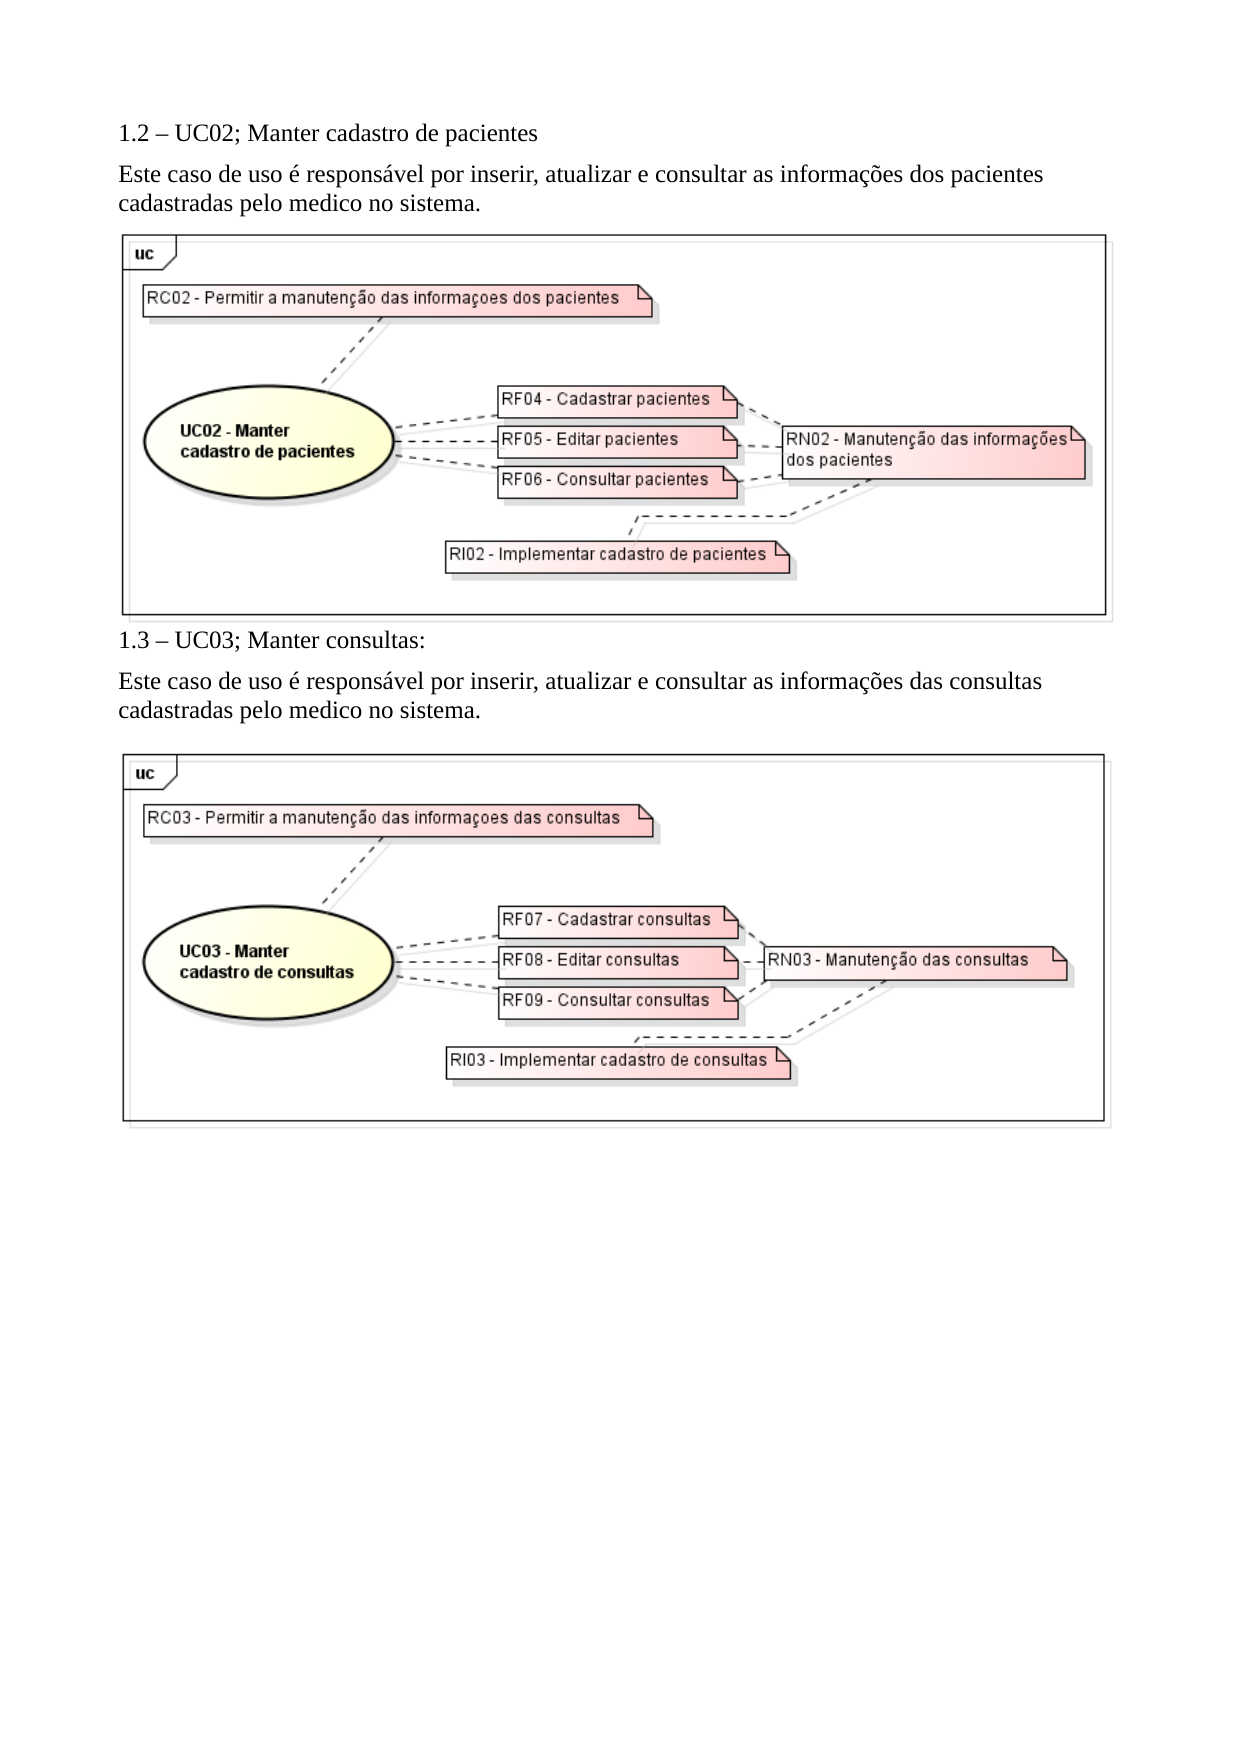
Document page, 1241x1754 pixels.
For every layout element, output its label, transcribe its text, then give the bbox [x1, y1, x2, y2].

text Este caso de uso é responsável por inserir, atualizar e consultar as informações dos pacientes cadastradas pelo medico no sistema. [118, 159, 1122, 217]
text Este caso de uso é responsável por inserir, atualizar e consultar as informações das consultas cadastradas pelo medico no sistema. [118, 666, 1122, 724]
text 1.3 – UC03; Manter consultas: [118, 625, 1122, 654]
text 1.2 – UC02; Manter cadastro de pacientes [118, 118, 1122, 147]
